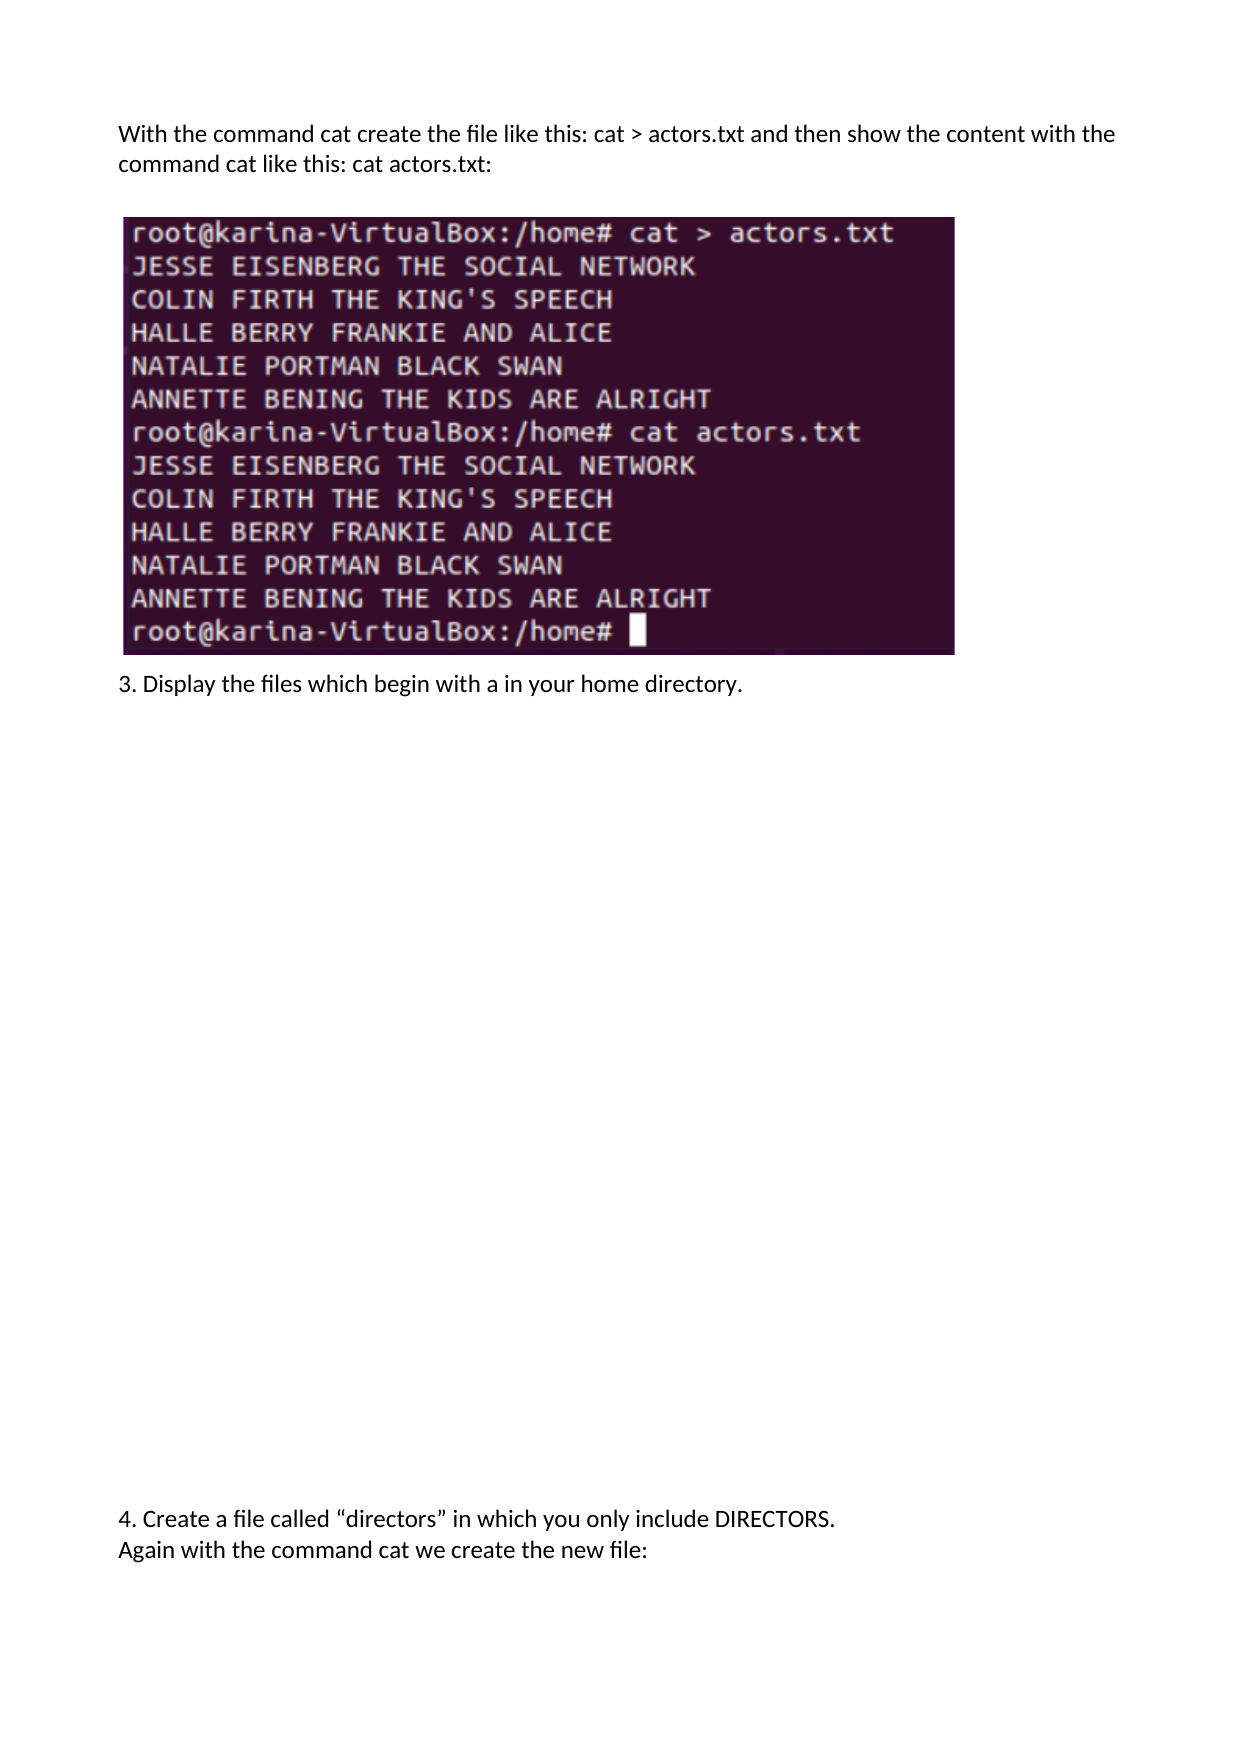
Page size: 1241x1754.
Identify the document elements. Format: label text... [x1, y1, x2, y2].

text 3. Display the files which begin with a in your home directory. [118, 668, 1122, 698]
text With the command cat create the file like this: cat > actors.txt and then show the content with the command cat like this: cat actors.txt: [118, 118, 1122, 179]
picture [123, 217, 955, 655]
text 4. Create a file called “directors” in which you only include DIRECTORS. [118, 1503, 1122, 1534]
text Again with the command cat we create the new file: [118, 1534, 1122, 1564]
